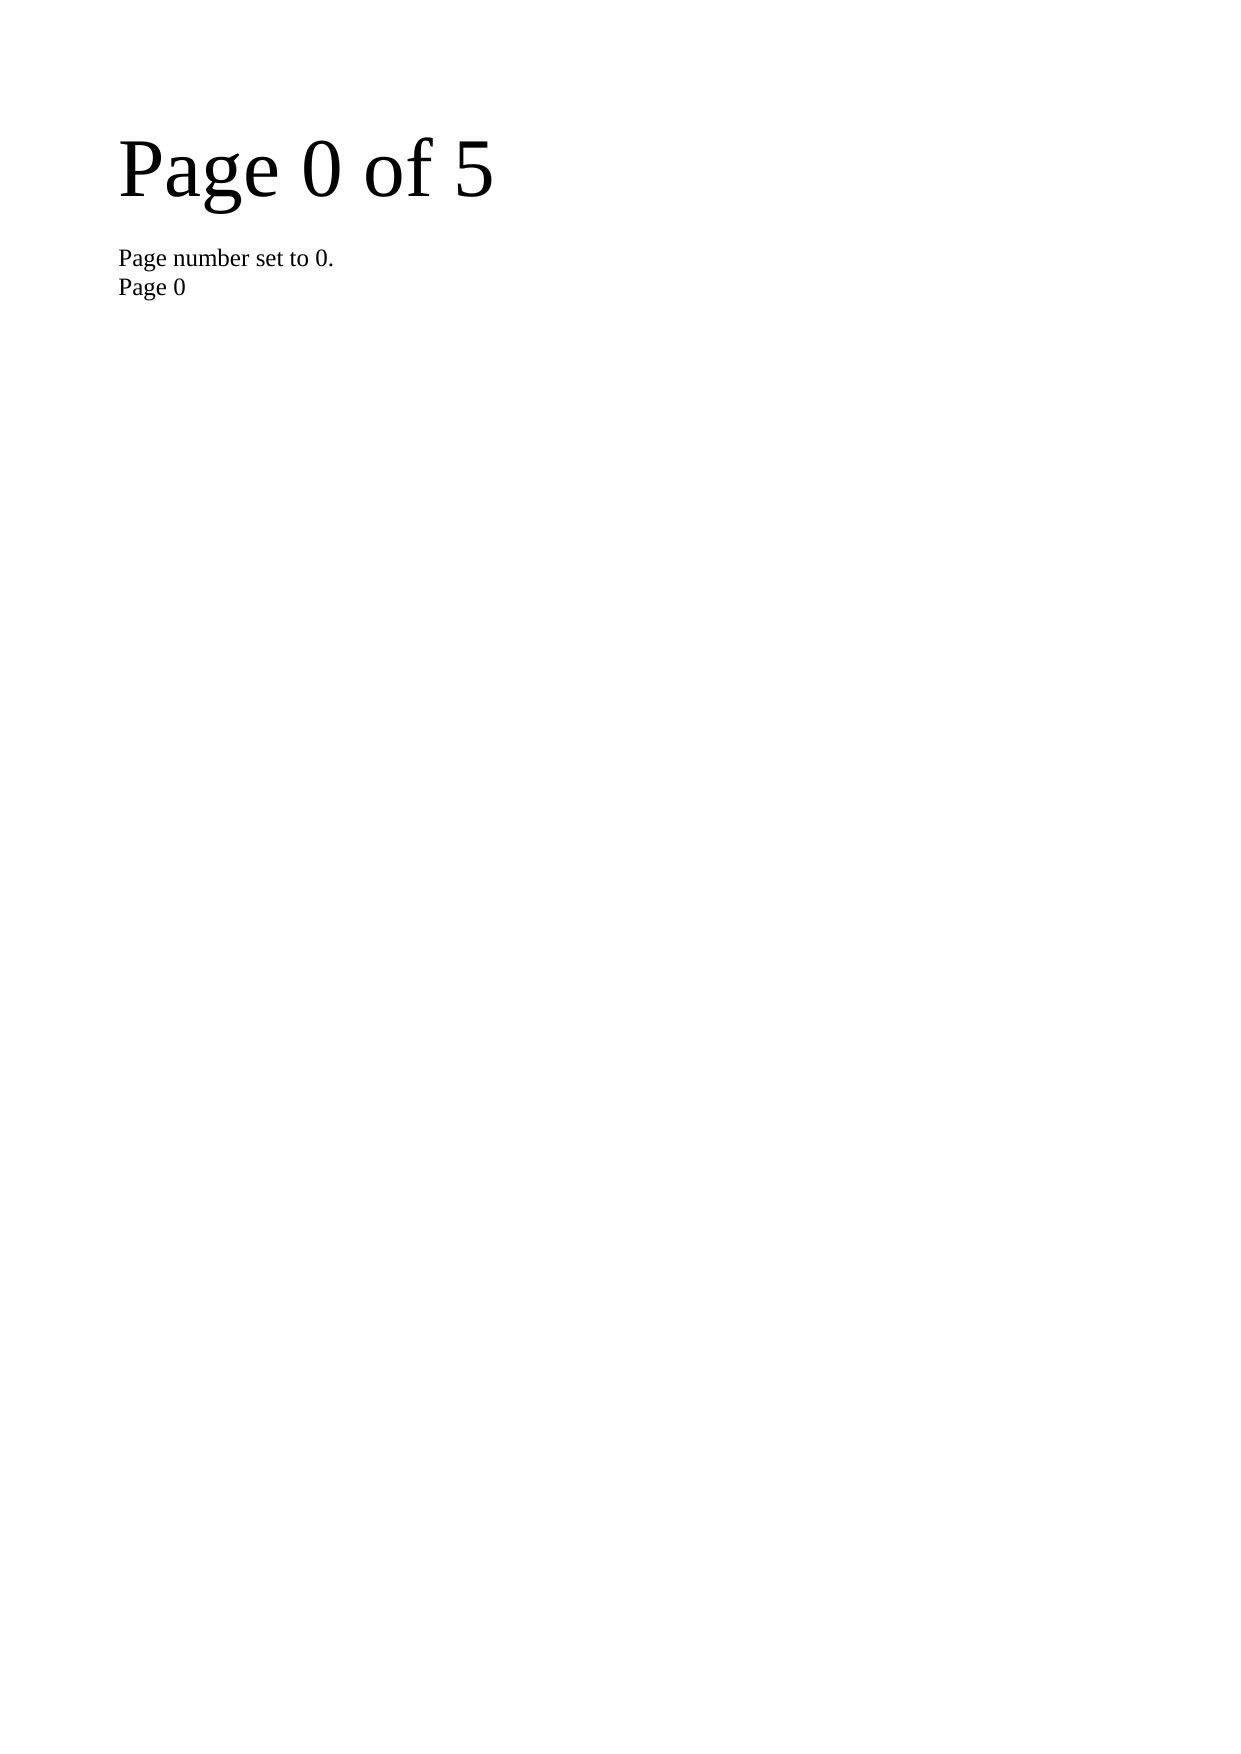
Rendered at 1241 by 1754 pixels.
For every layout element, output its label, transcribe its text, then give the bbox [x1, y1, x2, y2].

text Page 0 [118, 272, 1122, 301]
text Page number set to 0. [118, 243, 1122, 272]
